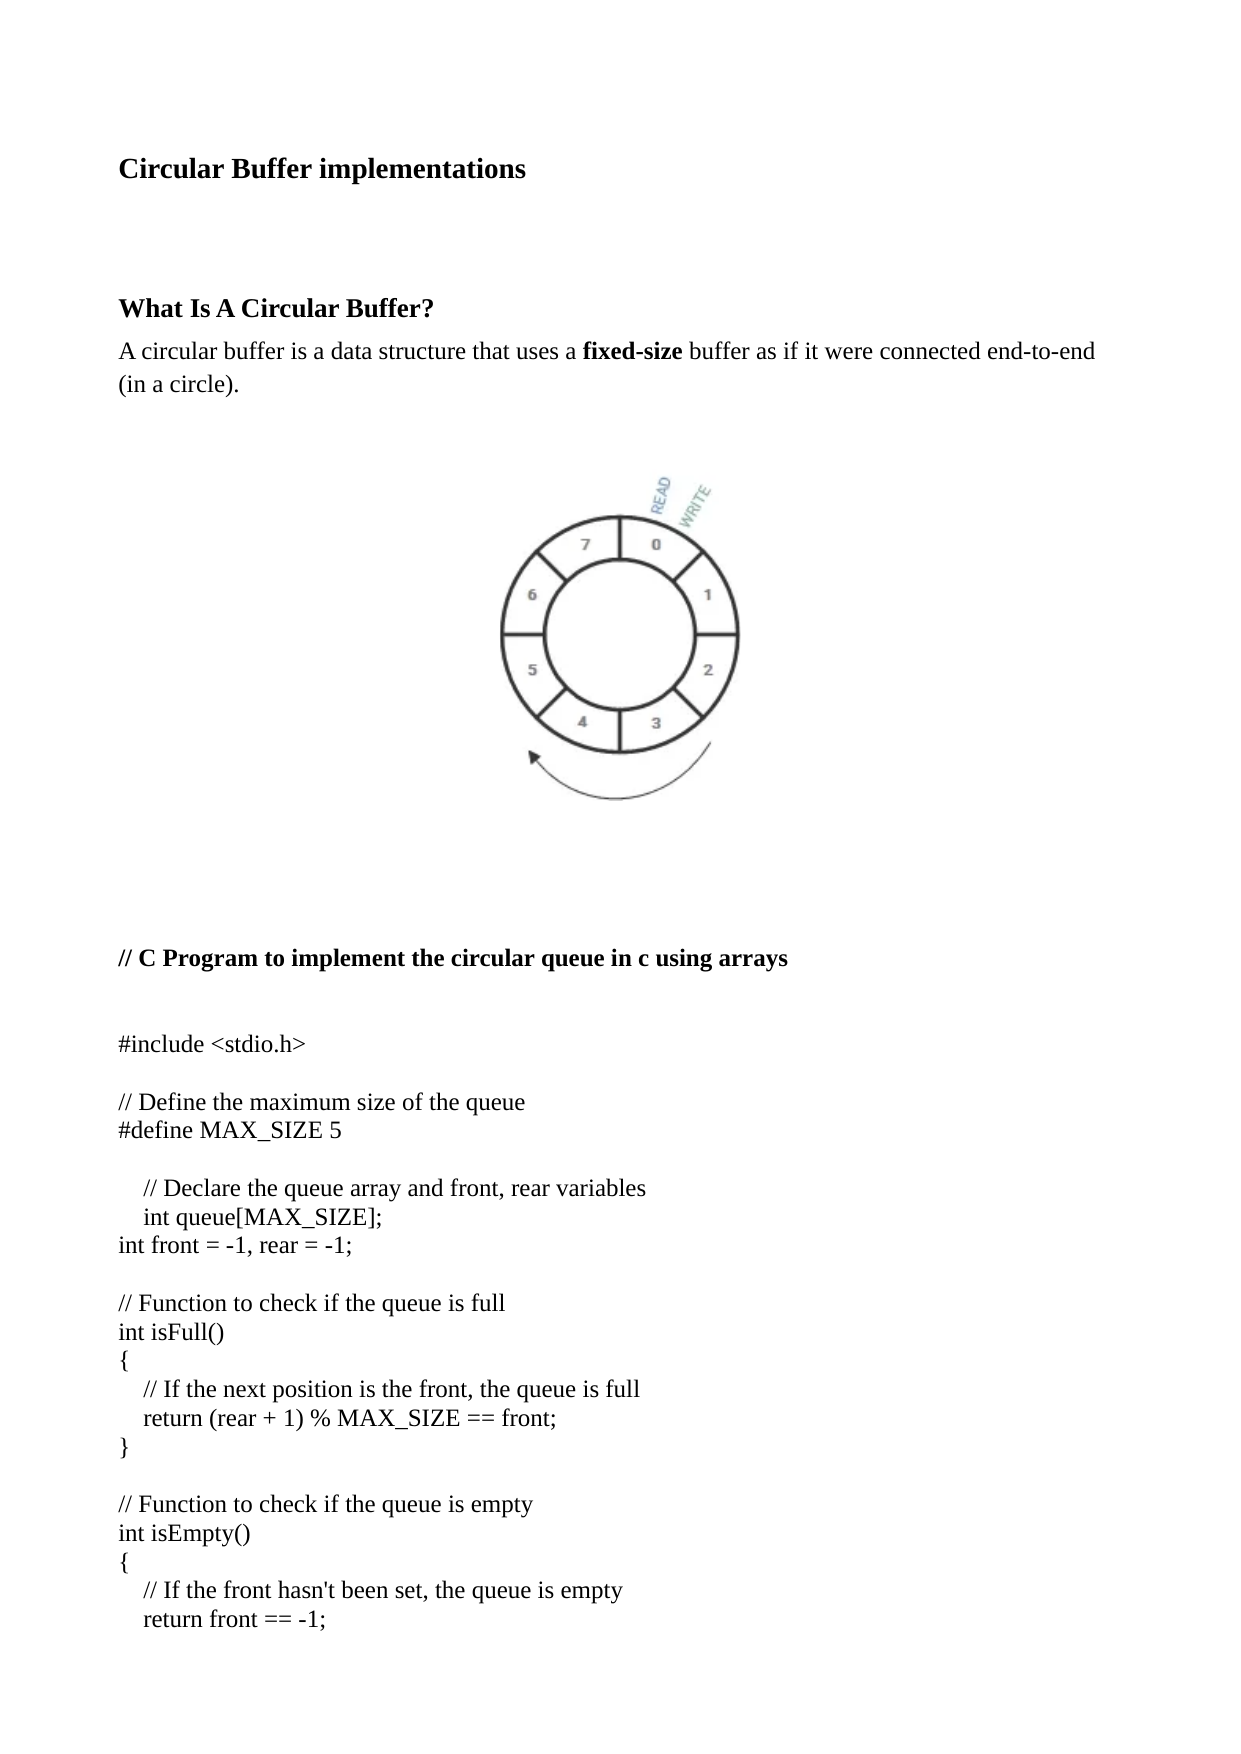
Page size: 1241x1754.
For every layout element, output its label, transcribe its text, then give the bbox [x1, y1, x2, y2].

text { [118, 1547, 1122, 1576]
text int front = -1, rear = -1; [118, 1231, 1122, 1259]
text Circular Buffer implementations [118, 152, 1122, 185]
text return (rear + 1) % MAX_SIZE == front; [118, 1403, 1122, 1432]
picture [499, 464, 741, 801]
text #define MAX_SIZE 5 [118, 1116, 1122, 1144]
text int isFull() [118, 1317, 1122, 1346]
text // If the next position is the front, the queue is full [118, 1374, 1122, 1403]
subtitle What Is A Circular Buffer? [118, 292, 1122, 323]
text { [118, 1346, 1122, 1374]
text // Function to check if the queue is empty [118, 1489, 1122, 1518]
text // Declare the queue array and front, rear variables [118, 1173, 1122, 1202]
text return front == -1; [118, 1604, 1122, 1633]
text // Define the maximum size of the queue [118, 1087, 1122, 1116]
text int isEmpty() [118, 1518, 1122, 1547]
text int queue[MAX_SIZE]; [118, 1202, 1122, 1231]
text A circular buffer is a data structure that uses a fixed-size buffer as if it were connected end-to-end (in a circle). [118, 336, 1122, 398]
text // If the front hasn't been set, the queue is empty [118, 1576, 1122, 1604]
text #include <stdio.h> [118, 1029, 1122, 1058]
text } [118, 1432, 1122, 1461]
text // Function to check if the queue is full [118, 1288, 1122, 1317]
text // C Program to implement the circular queue in c using arrays [118, 943, 1122, 972]
